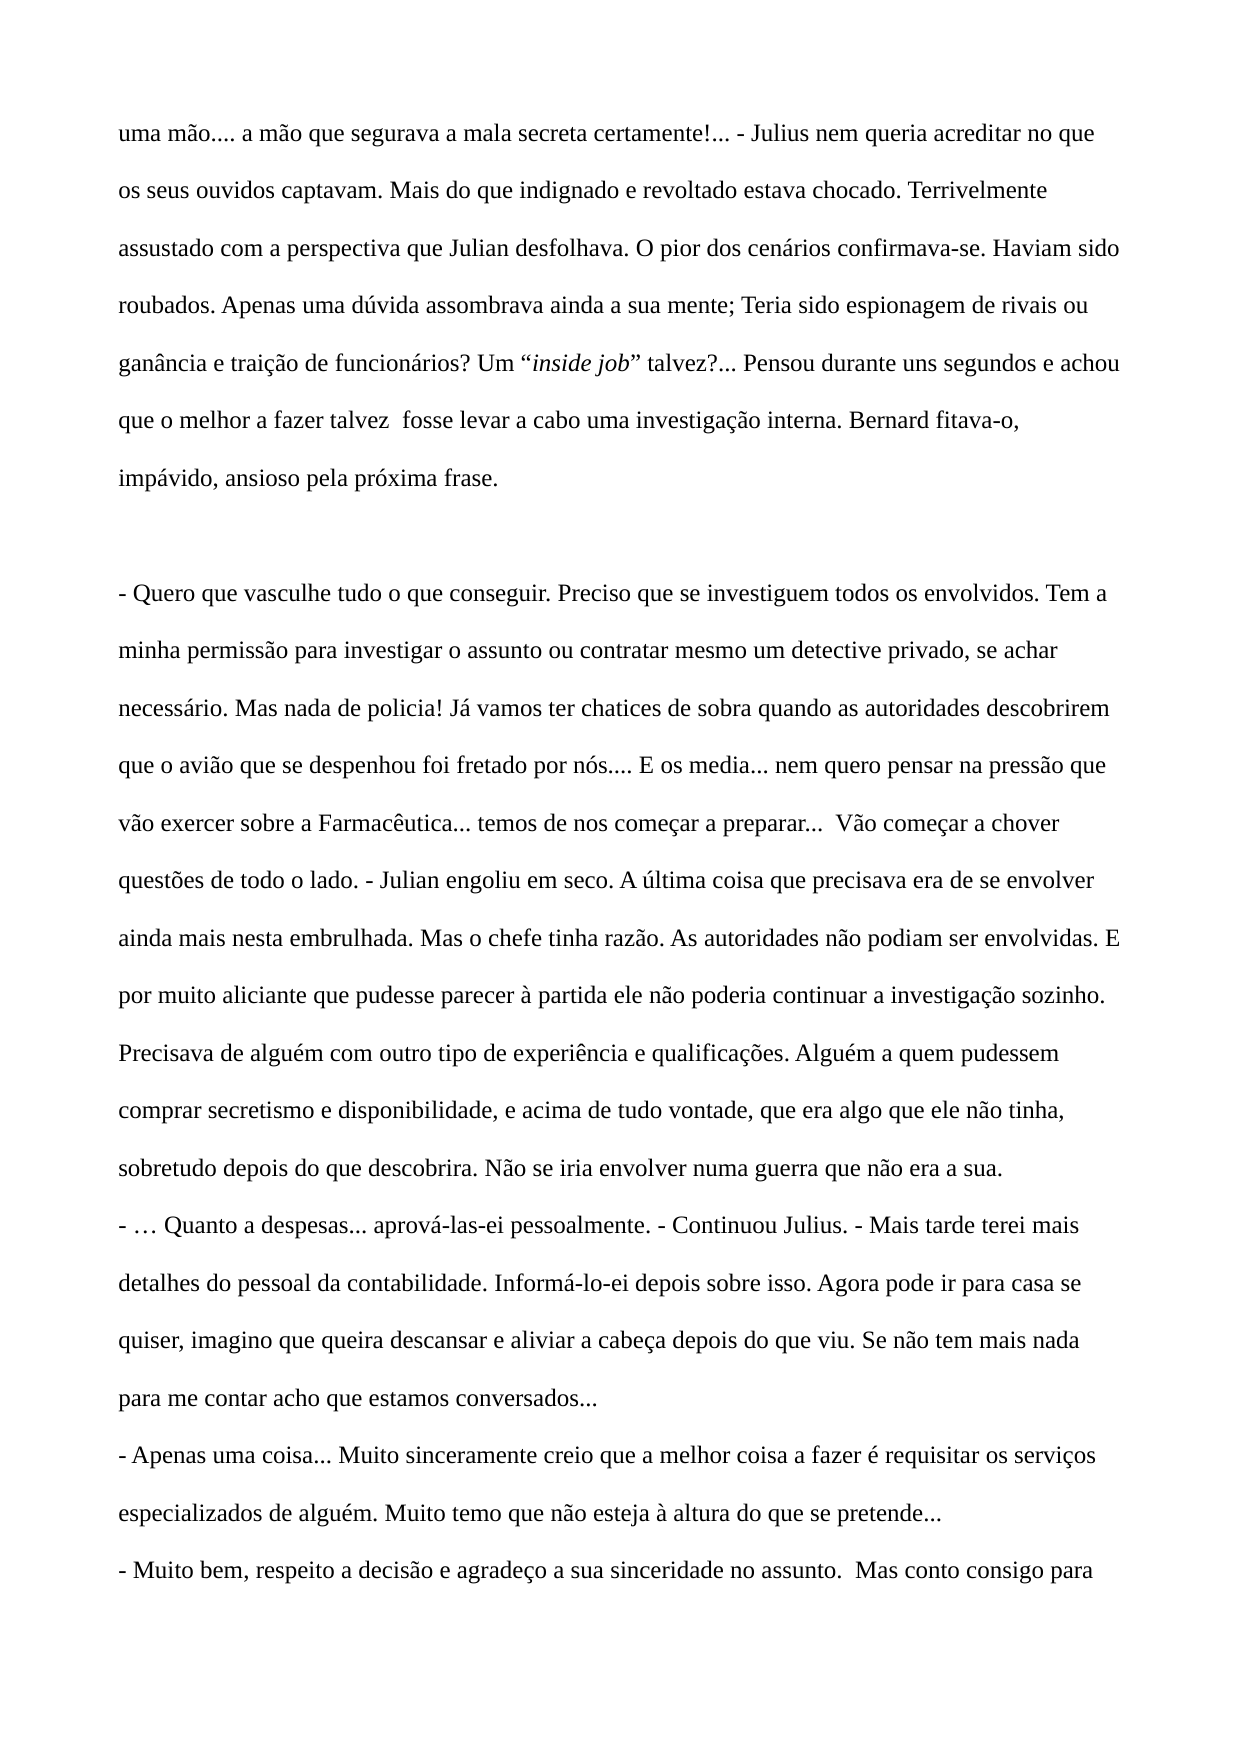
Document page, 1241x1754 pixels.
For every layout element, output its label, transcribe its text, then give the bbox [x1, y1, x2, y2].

text uma mão.... a mão que segurava a mala secreta certamente!... - Julius nem queria acreditar no que os seus ouvidos captavam. Mais do que indignado e revoltado estava chocado. Terrivelmente assustado com a perspectiva que Julian desfolhava. O pior dos cenários confirmava-se. Haviam sido roubados. Apenas uma dúvida assombrava ainda a sua mente; Teria sido espionagem de rivais ou ganância e traição de funcionários? Um “inside job” talvez?... Pensou durante uns segundos e achou que o melhor a fazer talvez fosse levar a cabo uma investigação interna. Bernard fitava-o, impávido, ansioso pela próxima frase. - Quero que vasculhe tudo o que conseguir. Preciso que se investiguem todos os envolvidos. Tem a minha permissão para investigar o assunto ou contratar mesmo um detective privado, se achar necessário. Mas nada de policia! Já vamos ter chatices de sobra quando as autoridades descobrirem que o avião que se despenhou foi fretado por nós.... E os media... nem quero pensar na pressão que vão exercer sobre a Farmacêutica... temos de nos começar a preparar... Vão começar a chover questões de todo o lado. - Julian engoliu em seco. A última coisa que precisava era de se envolver ainda mais nesta embrulhada. Mas o chefe tinha razão. As autoridades não podiam ser envolvidas. E por muito aliciante que pudesse parecer à partida ele não poderia continuar a investigação sozinho. Precisava de alguém com outro tipo de experiência e qualificações. Alguém a quem pudessem comprar secretismo e disponibilidade, e acima de tudo vontade, que era algo que ele não tinha, sobretudo depois do que descobrira. Não se iria envolver numa guerra que não era a sua. - … Quanto a despesas... aprová-las-ei pessoalmente. - Continuou Julius. - Mais tarde terei mais detalhes do pessoal da contabilidade. Informá-lo-ei depois sobre isso. Agora pode ir para casa se quiser, imagino que queira descansar e aliviar a cabeça depois do que viu. Se não tem mais nada para me contar acho que estamos conversados... - Apenas uma coisa... Muito sinceramente creio que a melhor coisa a fazer é requisitar os serviços especializados de alguém. Muito temo que não esteja à altura do que se pretende... - Muito bem, respeito a decisão e agradeço a sua sinceridade no assunto. Mas conto consigo para [118, 118, 1122, 1584]
